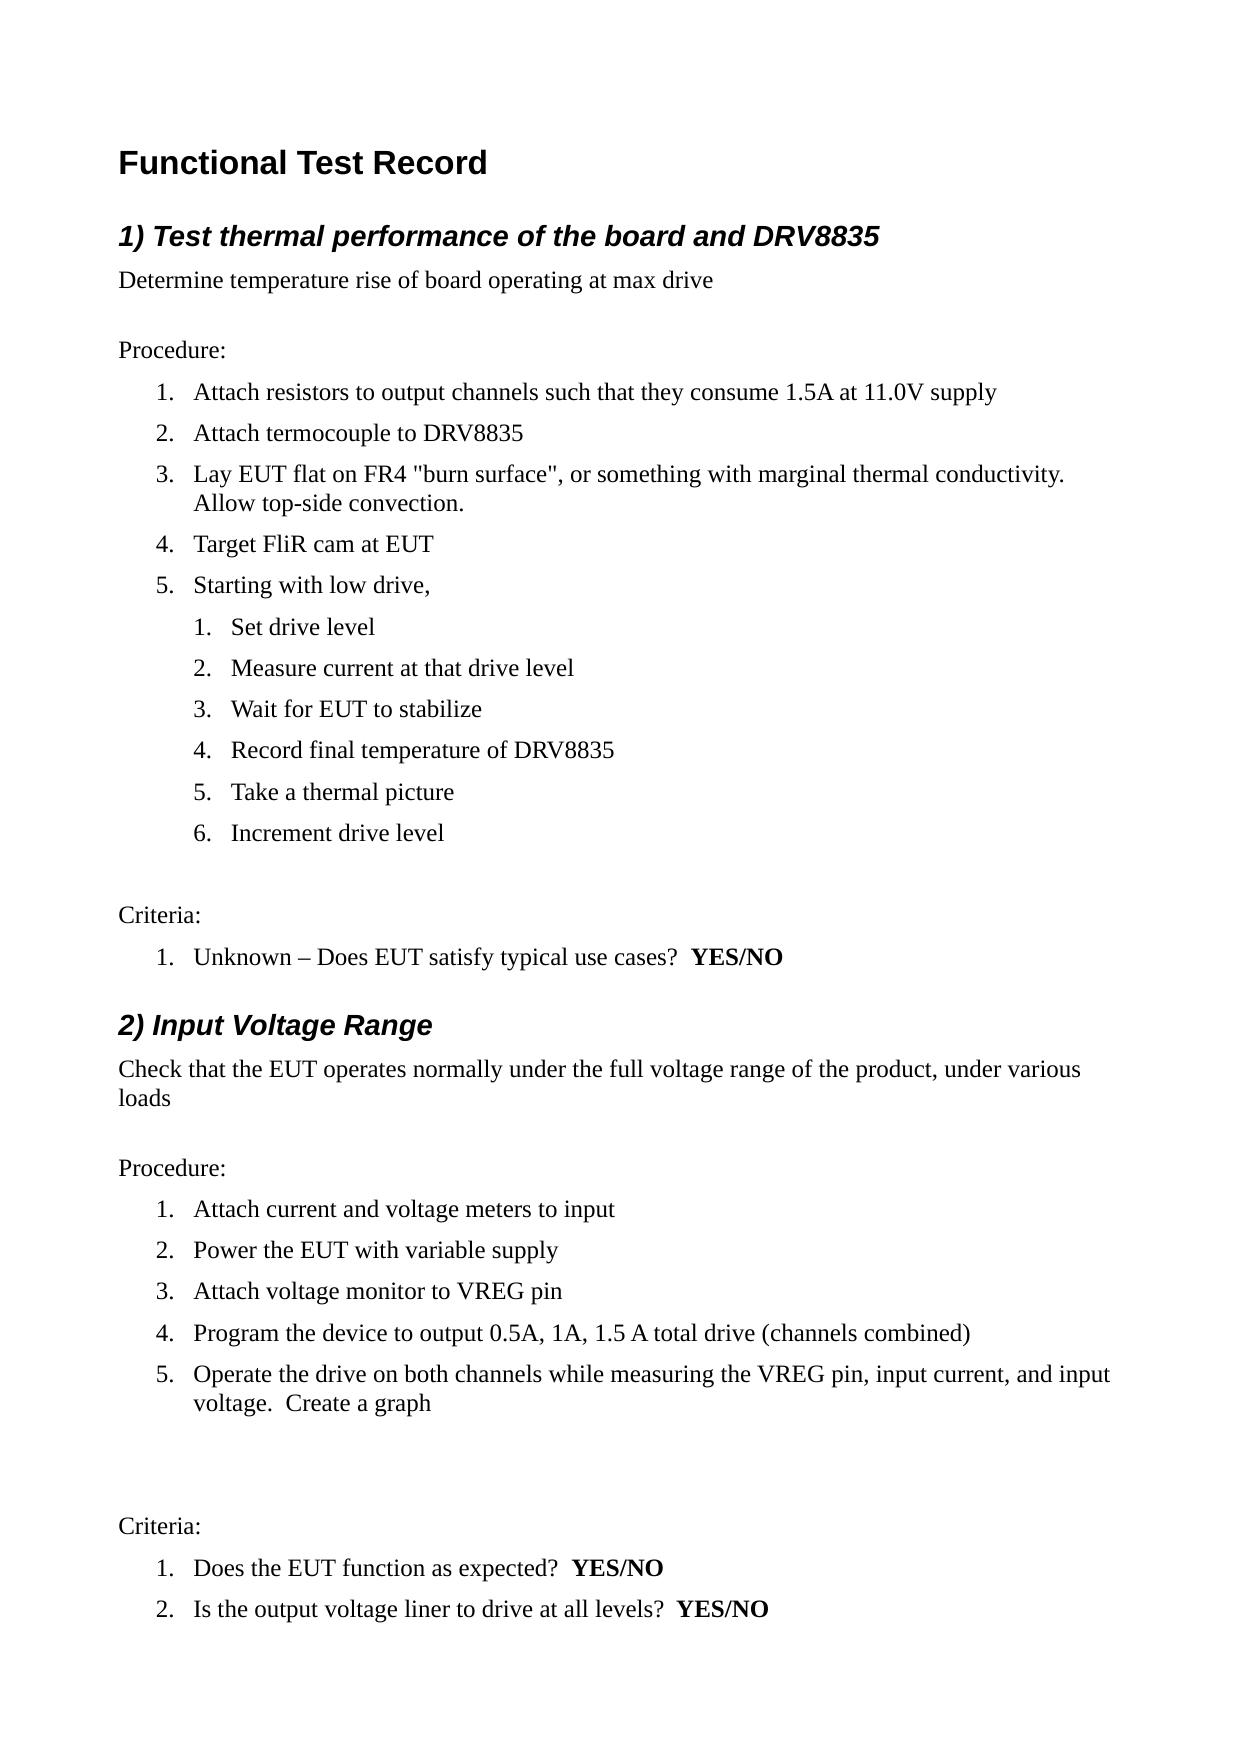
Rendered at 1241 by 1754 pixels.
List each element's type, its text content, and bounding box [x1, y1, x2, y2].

list Attach termocouple to DRV8835 [156, 418, 1122, 447]
list Target FliR cam at EUT [156, 529, 1122, 558]
list Unknown – Does EUT satisfy typical use cases? YES/NO [156, 942, 1122, 970]
text Procedure: [118, 335, 1122, 364]
list Is the output voltage liner to drive at all levels? YES/NO [156, 1594, 1122, 1623]
list Set drive level [193, 612, 1122, 640]
list Attach current and voltage meters to input [156, 1194, 1122, 1223]
list Program the device to output 0.5A, 1A, 1.5 A total drive (channels combined) [156, 1318, 1122, 1346]
list Measure current at that drive level [193, 653, 1122, 682]
subtitle Functional Test Record [118, 143, 1122, 182]
list Increment drive level [193, 818, 1122, 847]
subtitle 1) Test thermal performance of the board and DRV8835 [118, 219, 1122, 253]
list Lay EUT flat on FR4 "burn surface", or something with marginal thermal conductivity. Allow top-side convection. [156, 459, 1122, 517]
list Starting with low drive, [156, 570, 1122, 599]
list Does the EUT function as expected? YES/NO [156, 1553, 1122, 1581]
list Record final temperature of DRV8835 [193, 735, 1122, 764]
subtitle 2) Input Voltage Range [118, 1008, 1122, 1041]
list Power the EUT with variable supply [156, 1235, 1122, 1264]
list Take a thermal picture [193, 777, 1122, 805]
text Determine temperature rise of board operating at max drive [118, 265, 1122, 294]
text Procedure: [118, 1153, 1122, 1181]
text Criteria: [118, 1511, 1122, 1540]
list Operate the drive on both channels while measuring the VREG pin, input current, and input voltage. Create a graph [156, 1359, 1122, 1416]
list Wait for EUT to stabilize [193, 694, 1122, 723]
list Attach voltage monitor to VREG pin [156, 1276, 1122, 1305]
list Attach resistors to output channels such that they consume 1.5A at 11.0V supply [156, 377, 1122, 405]
text Check that the EUT operates normally under the full voltage range of the product, under various loads [118, 1054, 1122, 1111]
text Criteria: [118, 900, 1122, 929]
